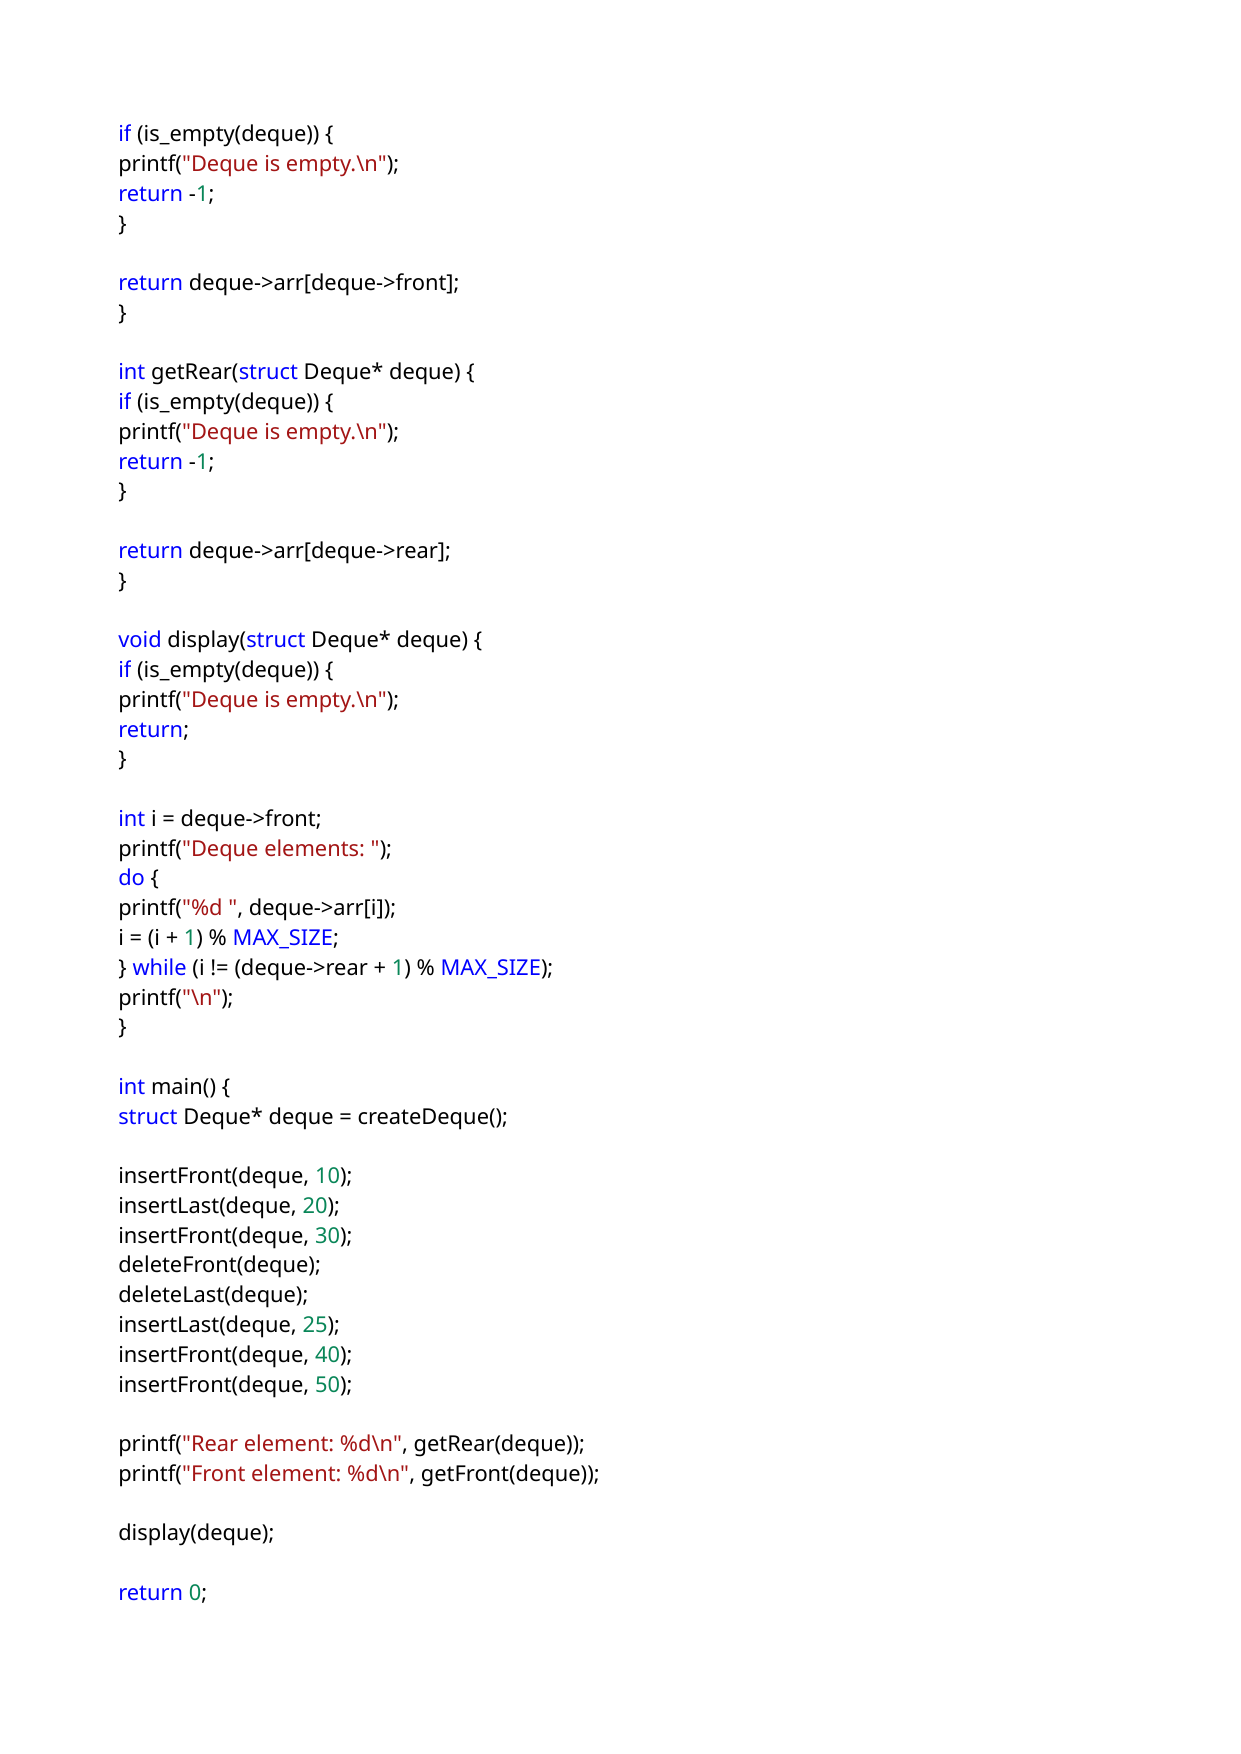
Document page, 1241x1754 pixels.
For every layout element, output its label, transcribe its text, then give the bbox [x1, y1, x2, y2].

text int getRear(struct Deque* deque) { [118, 356, 1122, 386]
text return deque->arr[deque->rear]; [118, 535, 1122, 565]
text return -1; [118, 446, 1122, 475]
text printf("Deque is empty.\n"); [118, 148, 1122, 178]
text insertFront(deque, 40); [118, 1339, 1122, 1369]
text return -1; [118, 178, 1122, 207]
text int main() { [118, 1071, 1122, 1101]
text printf("Deque elements: "); [118, 833, 1122, 862]
text } [118, 1011, 1122, 1041]
text if (is_empty(deque)) { [118, 654, 1122, 684]
text printf("Deque is empty.\n"); [118, 416, 1122, 446]
text if (is_empty(deque)) { [118, 386, 1122, 416]
text do { [118, 862, 1122, 892]
text i = (i + 1) % MAX_SIZE; [118, 922, 1122, 952]
text insertFront(deque, 30); [118, 1220, 1122, 1249]
text } [118, 207, 1122, 237]
text insertLast(deque, 20); [118, 1190, 1122, 1220]
text return 0; [118, 1577, 1122, 1607]
text int i = deque->front; [118, 803, 1122, 833]
text } [118, 297, 1122, 327]
text printf("Rear element: %d\n", getRear(deque)); [118, 1428, 1122, 1458]
text return deque->arr[deque->front]; [118, 267, 1122, 297]
text printf("Deque is empty.\n"); [118, 684, 1122, 713]
text display(deque); [118, 1517, 1122, 1547]
text printf("\n"); [118, 982, 1122, 1011]
text insertFront(deque, 10); [118, 1160, 1122, 1190]
text printf("Front element: %d\n", getFront(deque)); [118, 1458, 1122, 1488]
text } [118, 743, 1122, 773]
text } [118, 565, 1122, 594]
text return; [118, 713, 1122, 743]
text } [118, 475, 1122, 505]
text struct Deque* deque = createDeque(); [118, 1101, 1122, 1130]
text if (is_empty(deque)) { [118, 118, 1122, 148]
text deleteFront(deque); [118, 1249, 1122, 1279]
text insertLast(deque, 25); [118, 1309, 1122, 1339]
text void display(struct Deque* deque) { [118, 624, 1122, 654]
text printf("%d ", deque->arr[i]); [118, 892, 1122, 922]
text deleteLast(deque); [118, 1279, 1122, 1309]
text insertFront(deque, 50); [118, 1369, 1122, 1398]
text } while (i != (deque->rear + 1) % MAX_SIZE); [118, 952, 1122, 982]
